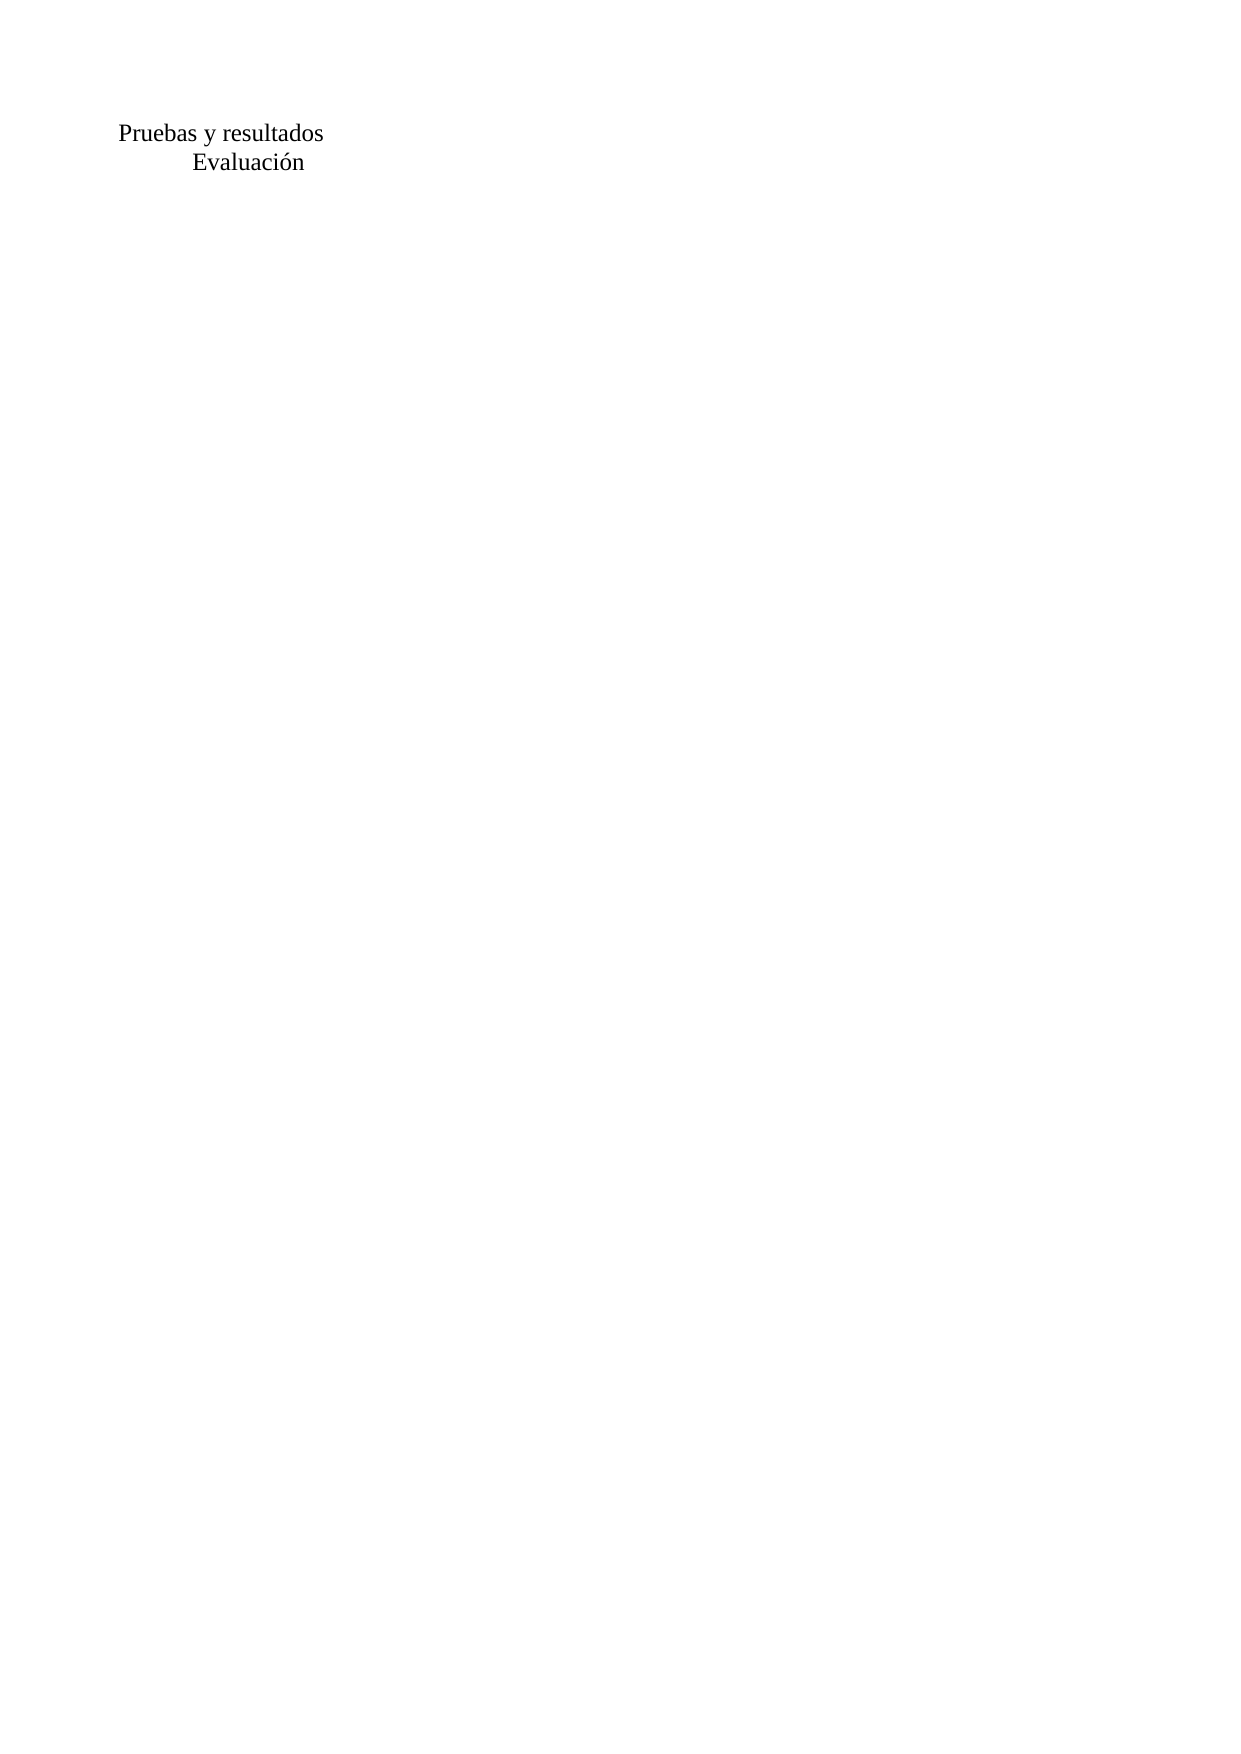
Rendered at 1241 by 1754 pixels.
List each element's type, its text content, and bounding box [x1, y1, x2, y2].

text Evaluación [118, 147, 1122, 176]
text Pruebas y resultados [118, 118, 1122, 147]
